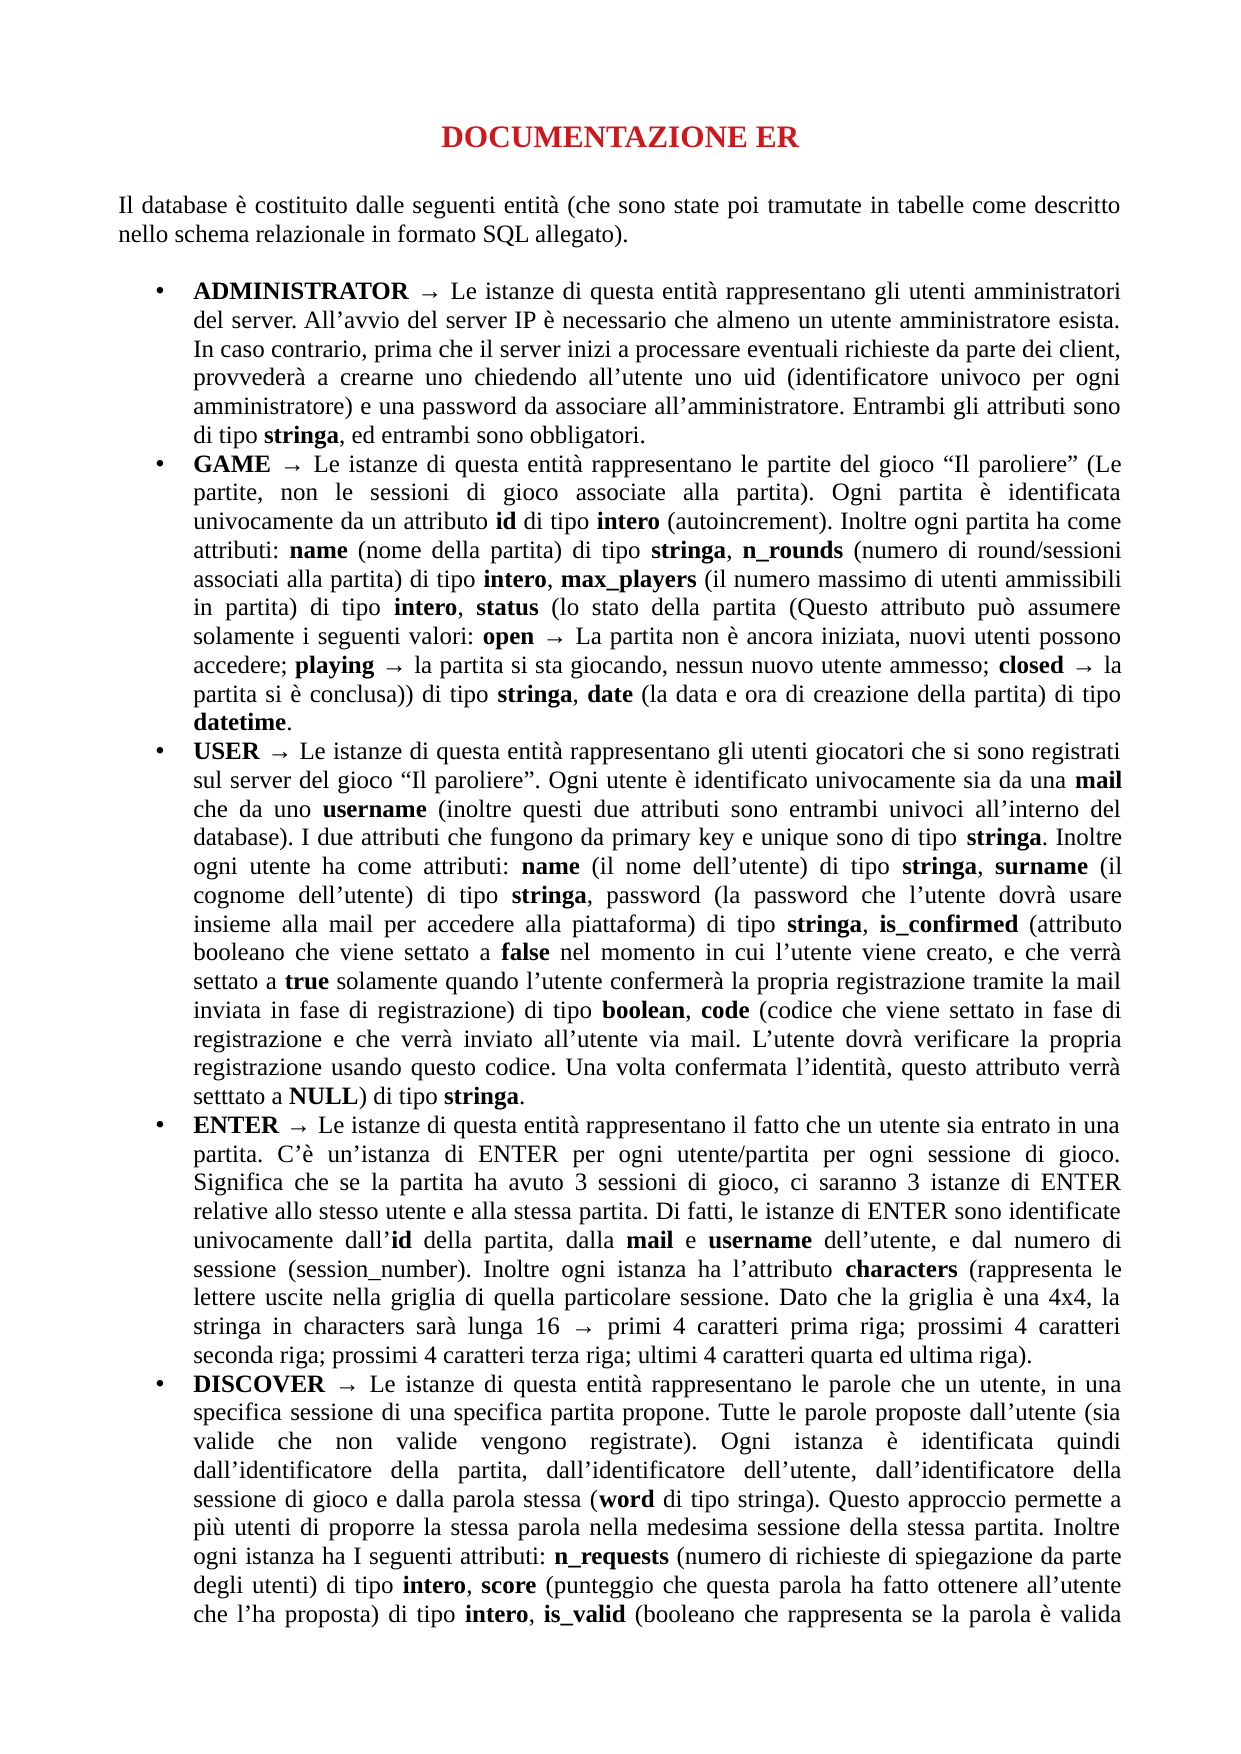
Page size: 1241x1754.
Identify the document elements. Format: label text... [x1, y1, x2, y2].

list USER → Le istanze di questa entità rappresentano gli utenti giocatori che si sono registrati sul server del gioco “Il paroliere”. Ogni utente è identificato univocamente sia da una mail che da uno username (inoltre questi due attributi sono entrambi univoci all’interno del database). I due attributi che fungono da primary key e unique sono di tipo stringa. Inoltre ogni utente ha come attributi: name (il nome dell’utente) di tipo stringa, surname (il cognome dell’utente) di tipo stringa, password (la password che l’utente dovrà usare insieme alla mail per accedere alla piattaforma) di tipo stringa, is_confirmed (attributo booleano che viene settato a false nel momento in cui l’utente viene creato, e che verrà settato a true solamente quando l’utente confermerà la propria registrazione tramite la mail inviata in fase di registrazione) di tipo boolean, code (codice che viene settato in fase di registrazione e che verrà inviato all’utente via mail. L’utente dovrà verificare la propria registrazione usando questo codice. Una volta confermata l’identità, questo attributo verrà setttato a NULL) di tipo stringa. [156, 736, 1122, 1110]
list DISCOVER → Le istanze di questa entità rappresentano le parole che un utente, in una specifica sessione di una specifica partita propone. Tutte le parole proposte dall’utente (sia valide che non valide vengono registrate). Ogni istanza è identificata quindi dall’identificatore della partita, dall’identificatore dell’utente, dall’identificatore della sessione di gioco e dalla parola stessa (word di tipo stringa). Questo approccio permette a più utenti di proporre la stessa parola nella medesima sessione della stessa partita. Inoltre ogni istanza ha I seguenti attributi: n_requests (numero di richieste di spiegazione da parte degli utenti) di tipo intero, score (punteggio che questa parola ha fatto ottenere all’utente che l’ha proposta) di tipo intero, is_valid (booleano che rappresenta se la parola è valida [156, 1369, 1122, 1627]
list GAME → Le istanze di questa entità rappresentano le partite del gioco “Il paroliere” (Le partite, non le sessioni di gioco associate alla partita). Ogni partita è identificata univocamente da un attributo id di tipo intero (autoincrement). Inoltre ogni partita ha come attributi: name (nome della partita) di tipo stringa, n_rounds (numero di round/sessioni associati alla partita) di tipo intero, max_players (il numero massimo di utenti ammissibili in partita) di tipo intero, status (lo stato della partita (Questo attributo può assumere solamente i seguenti valori: open → La partita non è ancora iniziata, nuovi utenti possono accedere; playing → la partita si sta giocando, nessun nuovo utente ammesso; closed → la partita si è conclusa)) di tipo stringa, date (la data e ora di creazione della partita) di tipo datetime. [156, 449, 1122, 736]
text DOCUMENTAZIONE ER [118, 118, 1122, 154]
text Il database è costituito dalle seguenti entità (che sono state poi tramutate in tabelle come descritto nello schema relazionale in formato SQL allegato). [118, 190, 1122, 247]
list ENTER → Le istanze di questa entità rappresentano il fatto che un utente sia entrato in una partita. C’è un’istanza di ENTER per ogni utente/partita per ogni sessione di gioco. Significa che se la partita ha avuto 3 sessioni di gioco, ci saranno 3 istanze di ENTER relative allo stesso utente e alla stessa partita. Di fatti, le istanze di ENTER sono identificate univocamente dall’id della partita, dalla mail e username dell’utente, e dal numero di sessione (session_number). Inoltre ogni istanza ha l’attributo characters (rappresenta le lettere uscite nella griglia di quella particolare sessione. Dato che la griglia è una 4x4, la stringa in characters sarà lunga 16 → primi 4 caratteri prima riga; prossimi 4 caratteri seconda riga; prossimi 4 caratteri terza riga; ultimi 4 caratteri quarta ed ultima riga). [156, 1110, 1122, 1369]
list ADMINISTRATOR → Le istanze di questa entità rappresentano gli utenti amministratori del server. All’avvio del server IP è necessario che almeno un utente amministratore esista. In caso contrario, prima che il server inizi a processare eventuali richieste da parte dei client, provvederà a crearne uno chiedendo all’utente uno uid (identificatore univoco per ogni amministratore) e una password da associare all’amministratore. Entrambi gli attributi sono di tipo stringa, ed entrambi sono obbligatori. [156, 276, 1122, 449]
